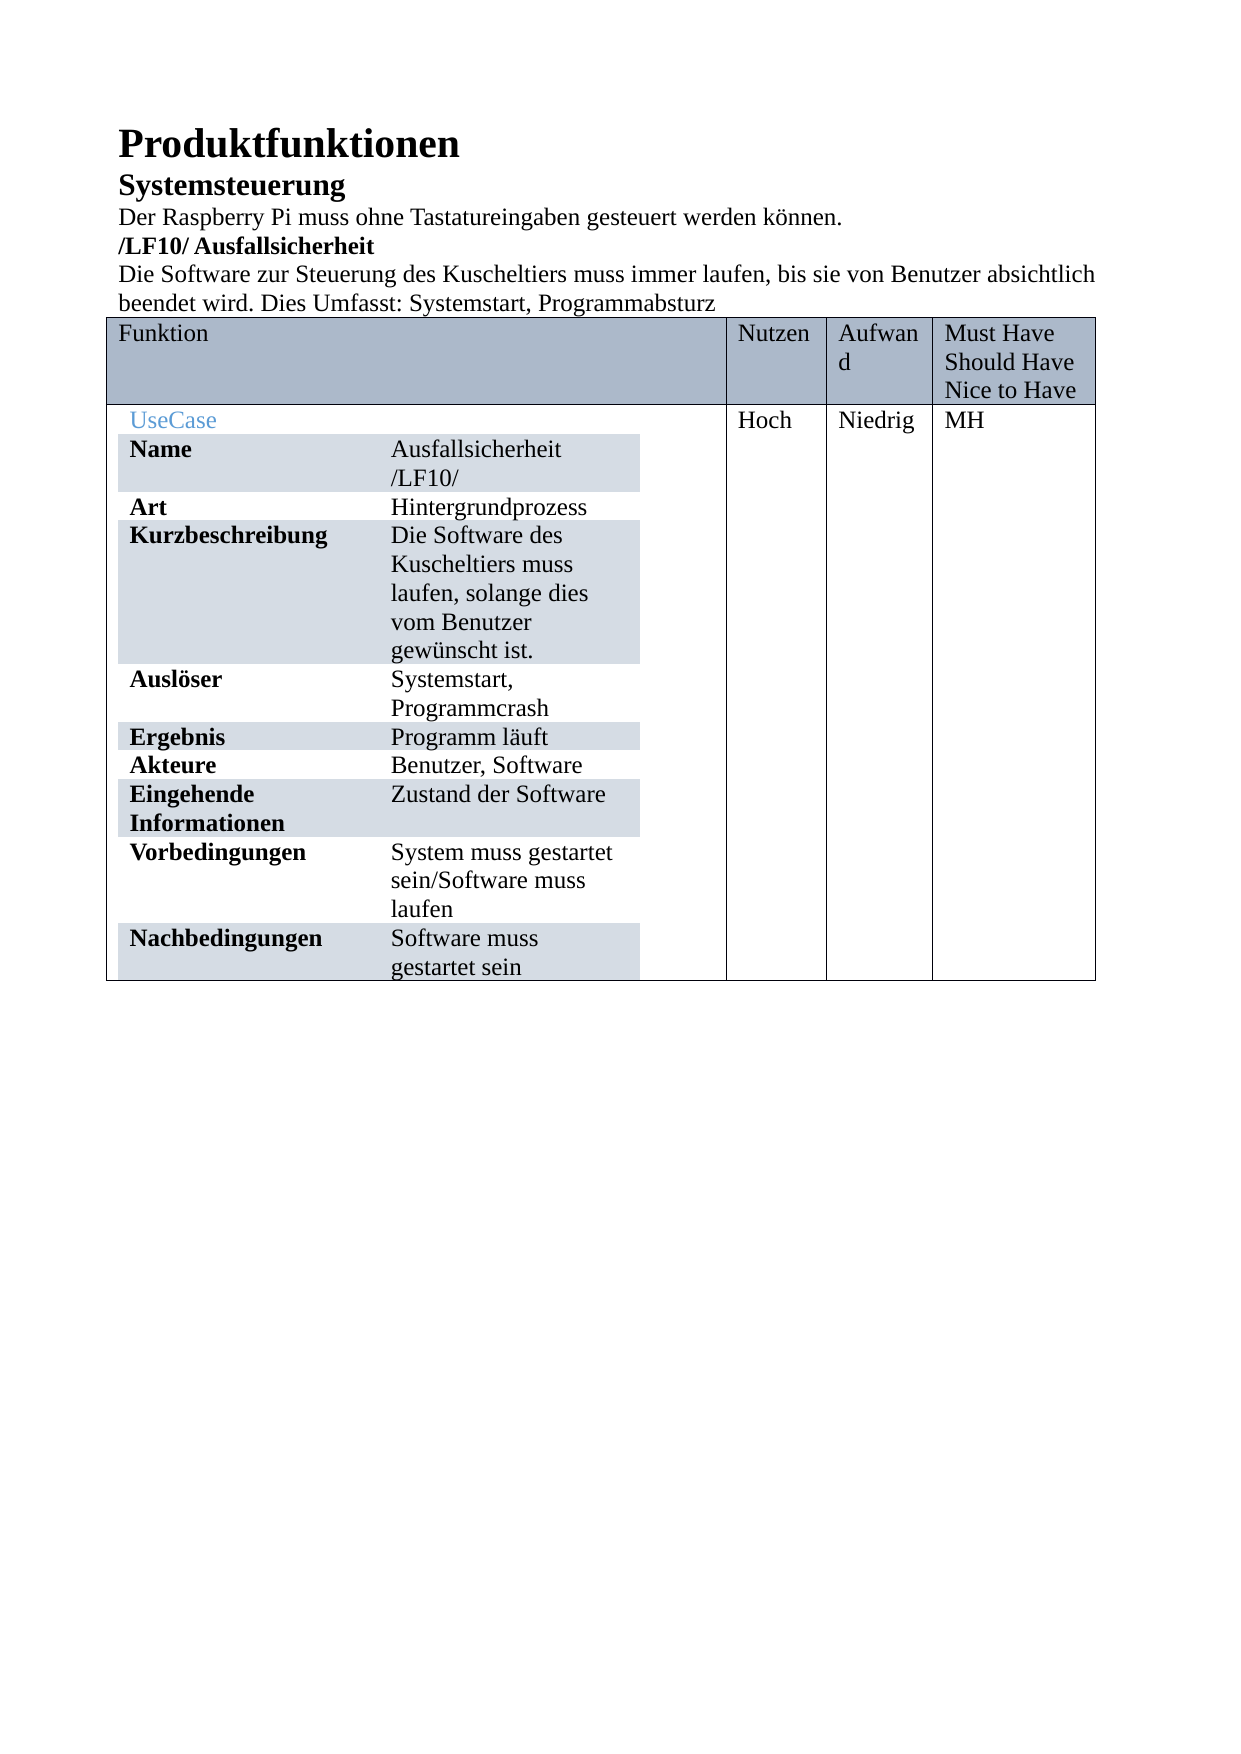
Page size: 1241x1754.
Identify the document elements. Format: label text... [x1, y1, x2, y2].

table_cell Benutzer, Software [379, 750, 640, 779]
table_header Nutzen [727, 318, 826, 404]
table_header Must Have Should Have Nice to Have [933, 318, 1095, 404]
table_cell Hintergrundprozess [379, 492, 640, 520]
table_cell MH [933, 405, 1095, 980]
table_cell Nachbedingungen [118, 923, 379, 980]
table_cell Die Software des Kuscheltiers muss laufen, solange dies vom Benutzer gewünscht ist. [379, 520, 640, 664]
table_cell [640, 405, 726, 980]
table_cell Name [118, 434, 379, 492]
table_cell Hoch [727, 405, 826, 980]
table_cell Programm läuft [379, 722, 640, 750]
table_cell Ausfallsicherheit /LF10/ [379, 434, 640, 492]
table_cell Zustand der Software [379, 779, 640, 837]
table_cell Software muss gestartet sein [379, 923, 640, 980]
table_cell Vorbedingungen [118, 837, 379, 923]
table_cell Ergebnis [118, 722, 379, 750]
table_header Funktion [107, 318, 726, 404]
text Systemsteuerung [118, 166, 1122, 202]
table_cell Niedrig [827, 405, 932, 980]
table_cell System muss gestartet sein/Software muss laufen [379, 837, 640, 923]
text Die Software zur Steuerung des Kuscheltiers muss immer laufen, bis sie von Benutzer absichtlich beendet wird. Dies Umfasst: Systemstart, Programmabsturz [118, 259, 1122, 317]
table_cell Eingehende Informationen [118, 779, 379, 837]
text /LF10/ Ausfallsicherheit [118, 231, 1122, 259]
text Der Raspberry Pi muss ohne Tastatureingaben gesteuert werden können. [118, 202, 1122, 231]
text Produktfunktionen [118, 118, 1122, 166]
table_cell Auslöser [118, 664, 379, 722]
table_header Aufwand [827, 318, 932, 404]
table_cell Akteure [118, 750, 379, 779]
table_cell [107, 405, 118, 980]
table_cell Kurzbeschreibung [118, 520, 379, 664]
table_cell Systemstart, Programmcrash [379, 664, 640, 722]
table_header UseCase [118, 405, 379, 434]
table_header [379, 405, 640, 434]
table_cell Art [118, 492, 379, 520]
